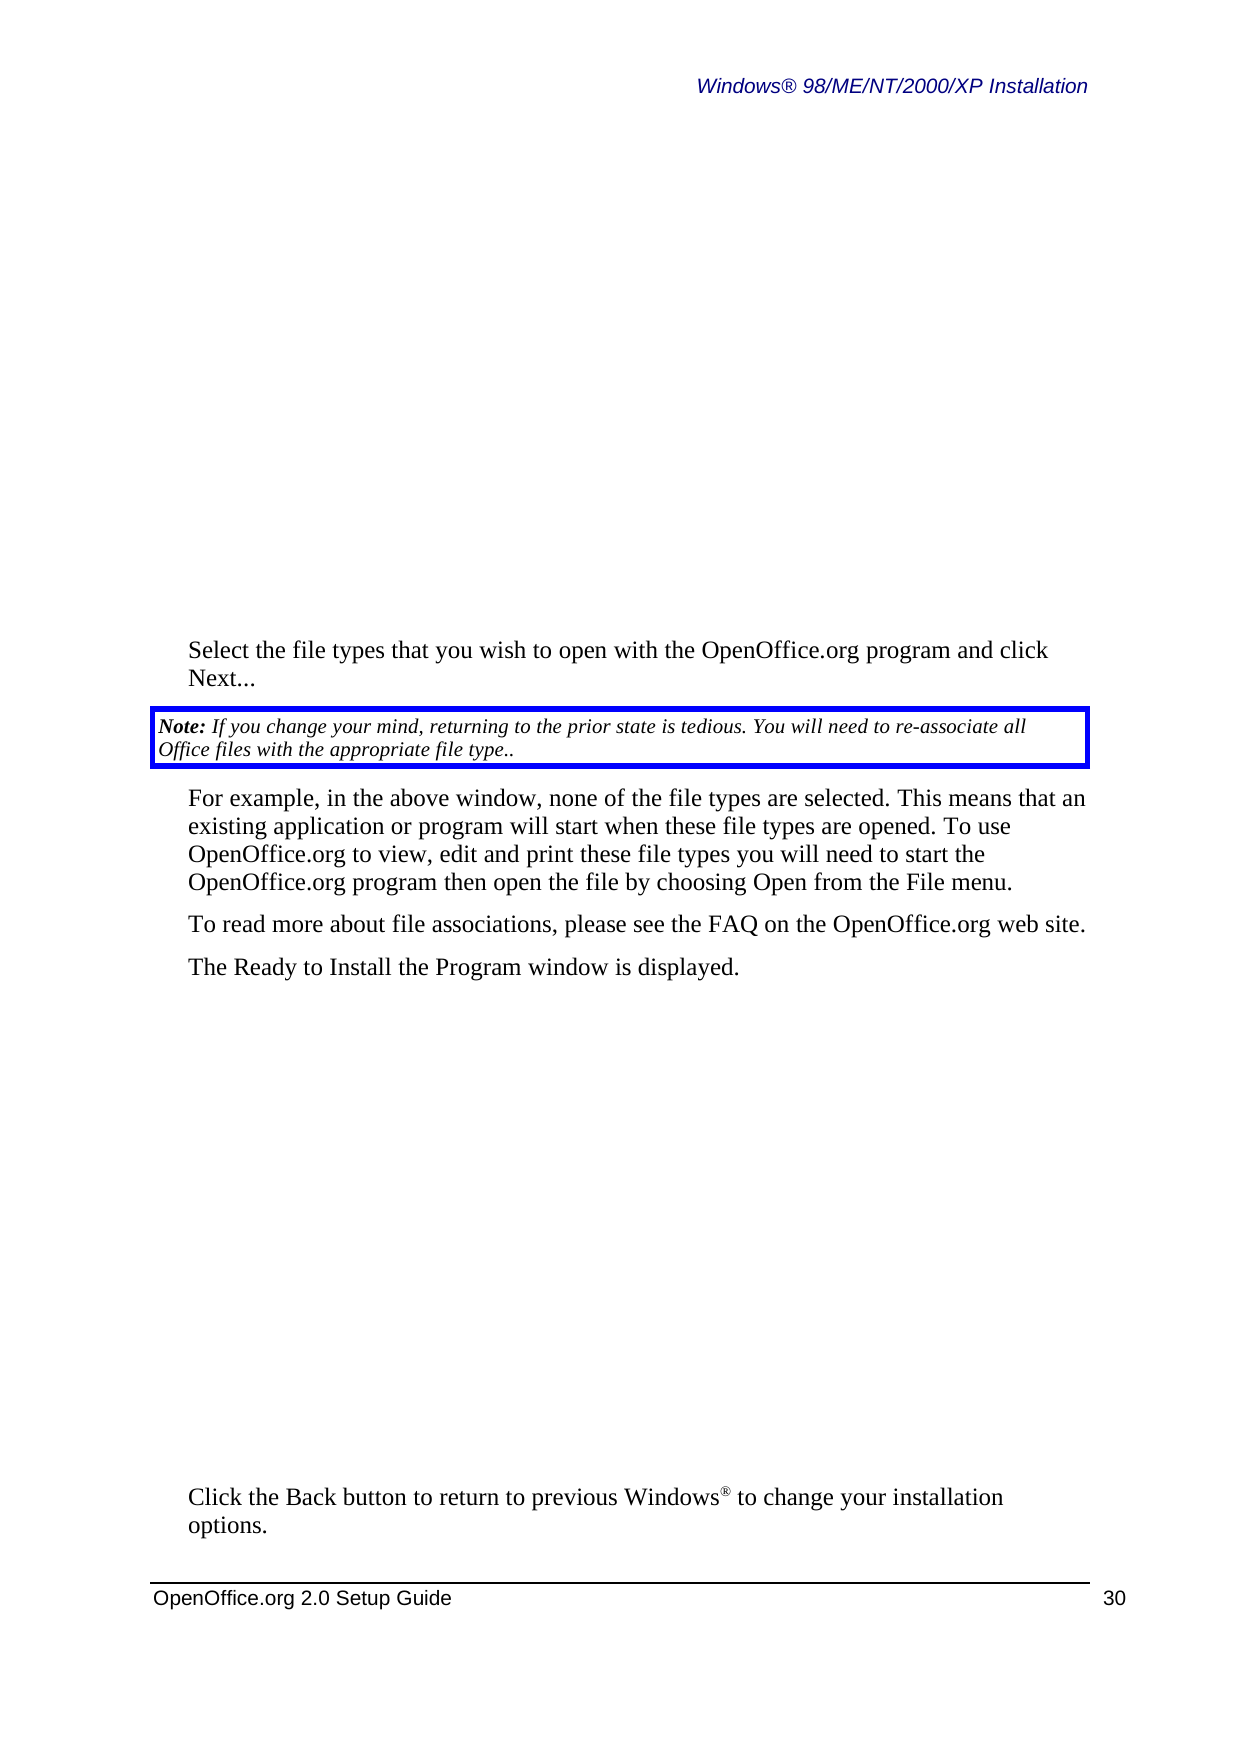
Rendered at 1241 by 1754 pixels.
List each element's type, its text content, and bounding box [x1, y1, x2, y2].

text Note: If you change your mind, returning to the prior state is tedious. You will need to re-associate all Office files with the appropriate file type.. [155, 712, 1085, 763]
text The Ready to Install the Program window is displayed. [188, 953, 1090, 981]
text Click the Back button to return to previous Windows® to change your installation options. [188, 1483, 1090, 1539]
text For example, in the above window, none of the file types are selected. This means that an existing application or program will start when these file types are opened. To use OpenOffice.org to view, edit and print these file types you will need to start the OpenOffice.org program then open the file by choosing Open from the File menu. [188, 783, 1090, 896]
text To read more about file associations, please see the FAQ on the OpenOffice.org web site. [188, 910, 1090, 938]
text Select the file types that you wish to open with the OpenOffice.org program and click Next... [188, 636, 1090, 692]
